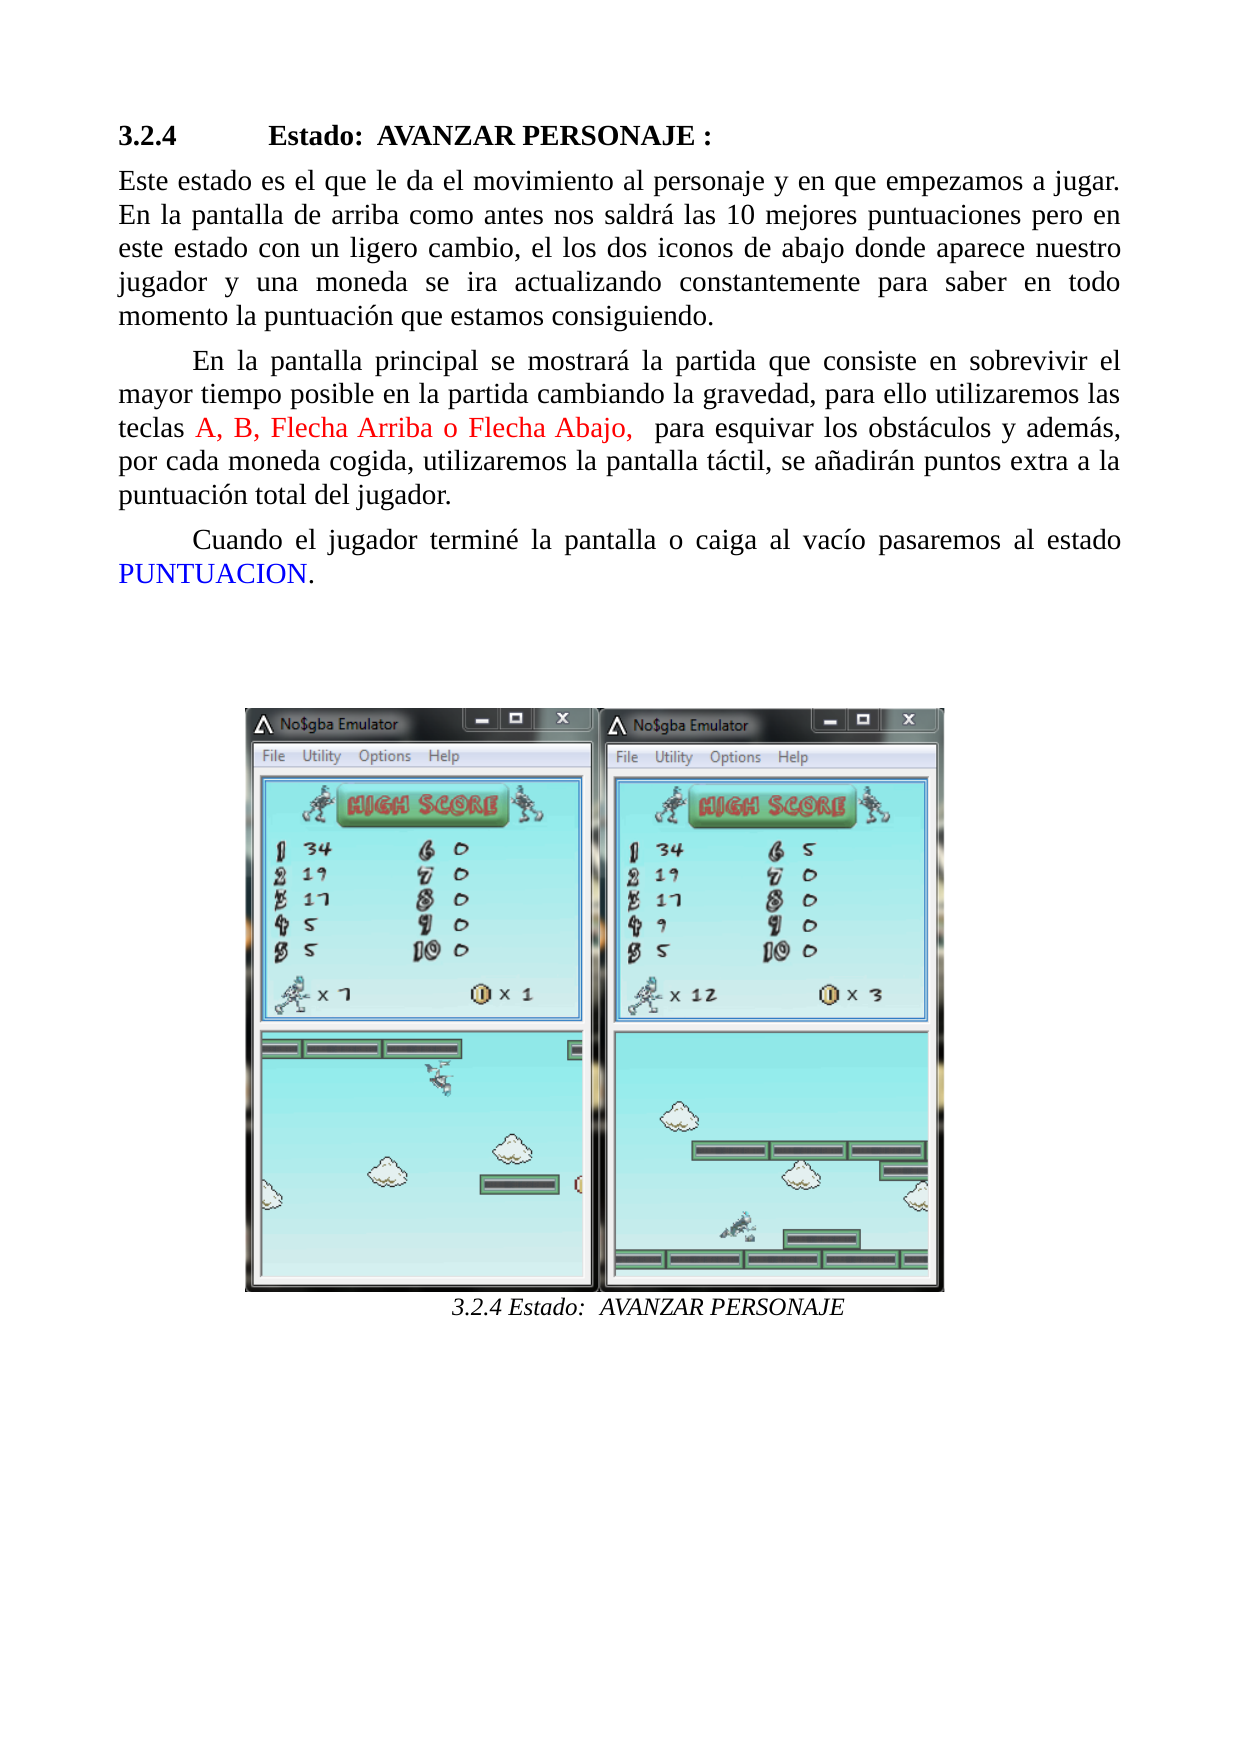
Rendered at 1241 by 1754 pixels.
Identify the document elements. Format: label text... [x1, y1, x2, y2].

text En la pantalla principal se mostrará la partida que consiste en sobrevivir el mayor tiempo posible en la partida cambiando la gravedad, para ello utilizaremos las teclas A, B, Flecha Arriba o Flecha Abajo, para esquivar los obstáculos y además, por cada moneda cogida, utilizaremos la pantalla táctil, se añadirán puntos extra a la puntuación total del jugador. [118, 343, 1122, 511]
text Este estado es el que le da el movimiento al personaje y en que empezamos a jugar. En la pantalla de arriba como antes nos saldrá las 10 mejores puntuaciones pero en este estado con un ligero cambio, el los dos iconos de abajo donde aparece nuestro jugador y una moneda se ira actualizando constantemente para saber en todo momento la puntuación que estamos consiguiendo. [118, 163, 1122, 331]
text Cuando el jugador terminé la pantalla o caiga al vacío pasaremos al estado PUNTUACION. [118, 522, 1122, 589]
text AVANZAR PERSONAJE [600, 721, 948, 1321]
list Estado: AVANZAR PERSONAJE : [118, 118, 1122, 152]
text 3.2.4 Estado: [242, 721, 600, 1321]
